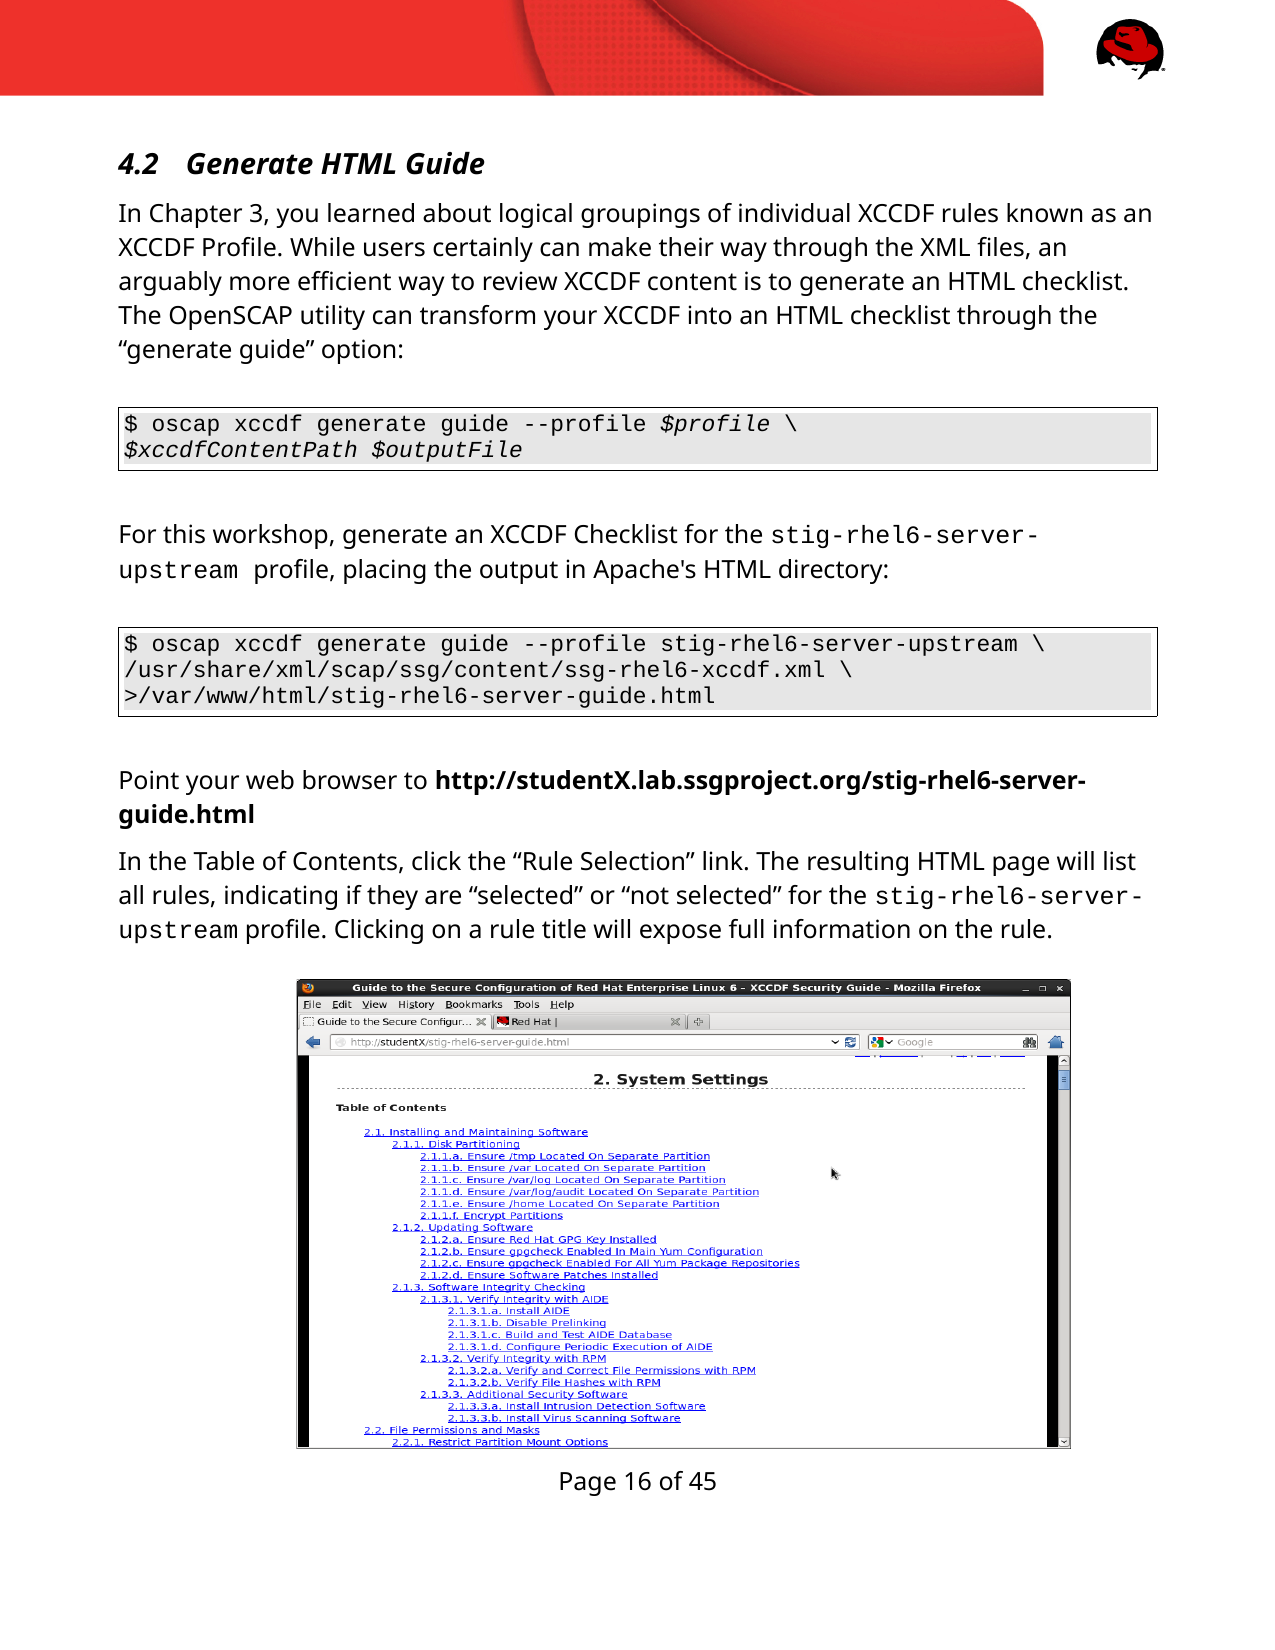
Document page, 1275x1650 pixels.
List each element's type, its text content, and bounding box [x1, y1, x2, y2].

table_header $ oscap xccdf generate guide --profile stig-rhel6-server-upstream \ /usr/share/xml/scap/ssg/content/ssg-rhel6-xccdf.xml \ >/var/www/html/stig-rhel6-server-guide.html [119, 628, 1157, 716]
table_header $ oscap xccdf generate guide --profile $profile \ $xccdfContentPath $outputFile [119, 408, 1157, 470]
text In the Table of Contents, click the “Rule Selection” link. The resulting HTML page will list all rules, indicating if they are “selected” or “not selected” for the stig-rhel6-server-upstream profile. Clicking on a rule title will expose full information on the rule. [118, 843, 1157, 946]
text For this workshop, generate an XCCDF Checklist for the stig-rhel6-server-upstream profile, placing the output in Apache's HTML directory: [118, 517, 1157, 586]
picture [296, 979, 1071, 1449]
text Point your web browser to http://studentX.lab.ssgproject.org/stig-rhel6-server-guide.html [118, 763, 1157, 831]
subtitle Generate HTML Guide [118, 143, 1157, 183]
text In Chapter 3, you learned about logical groupings of individual XCCDF rules known as an XCCDF Profile. While users certainly can make their way through the XML files, an arguably more efficient way to review XCCDF content is to generate an HTML checklist. The OpenSCAP utility can transform your XCCDF into an HTML checklist through the “generate guide” option: [118, 195, 1157, 366]
picture [0, 0, 1170, 96]
